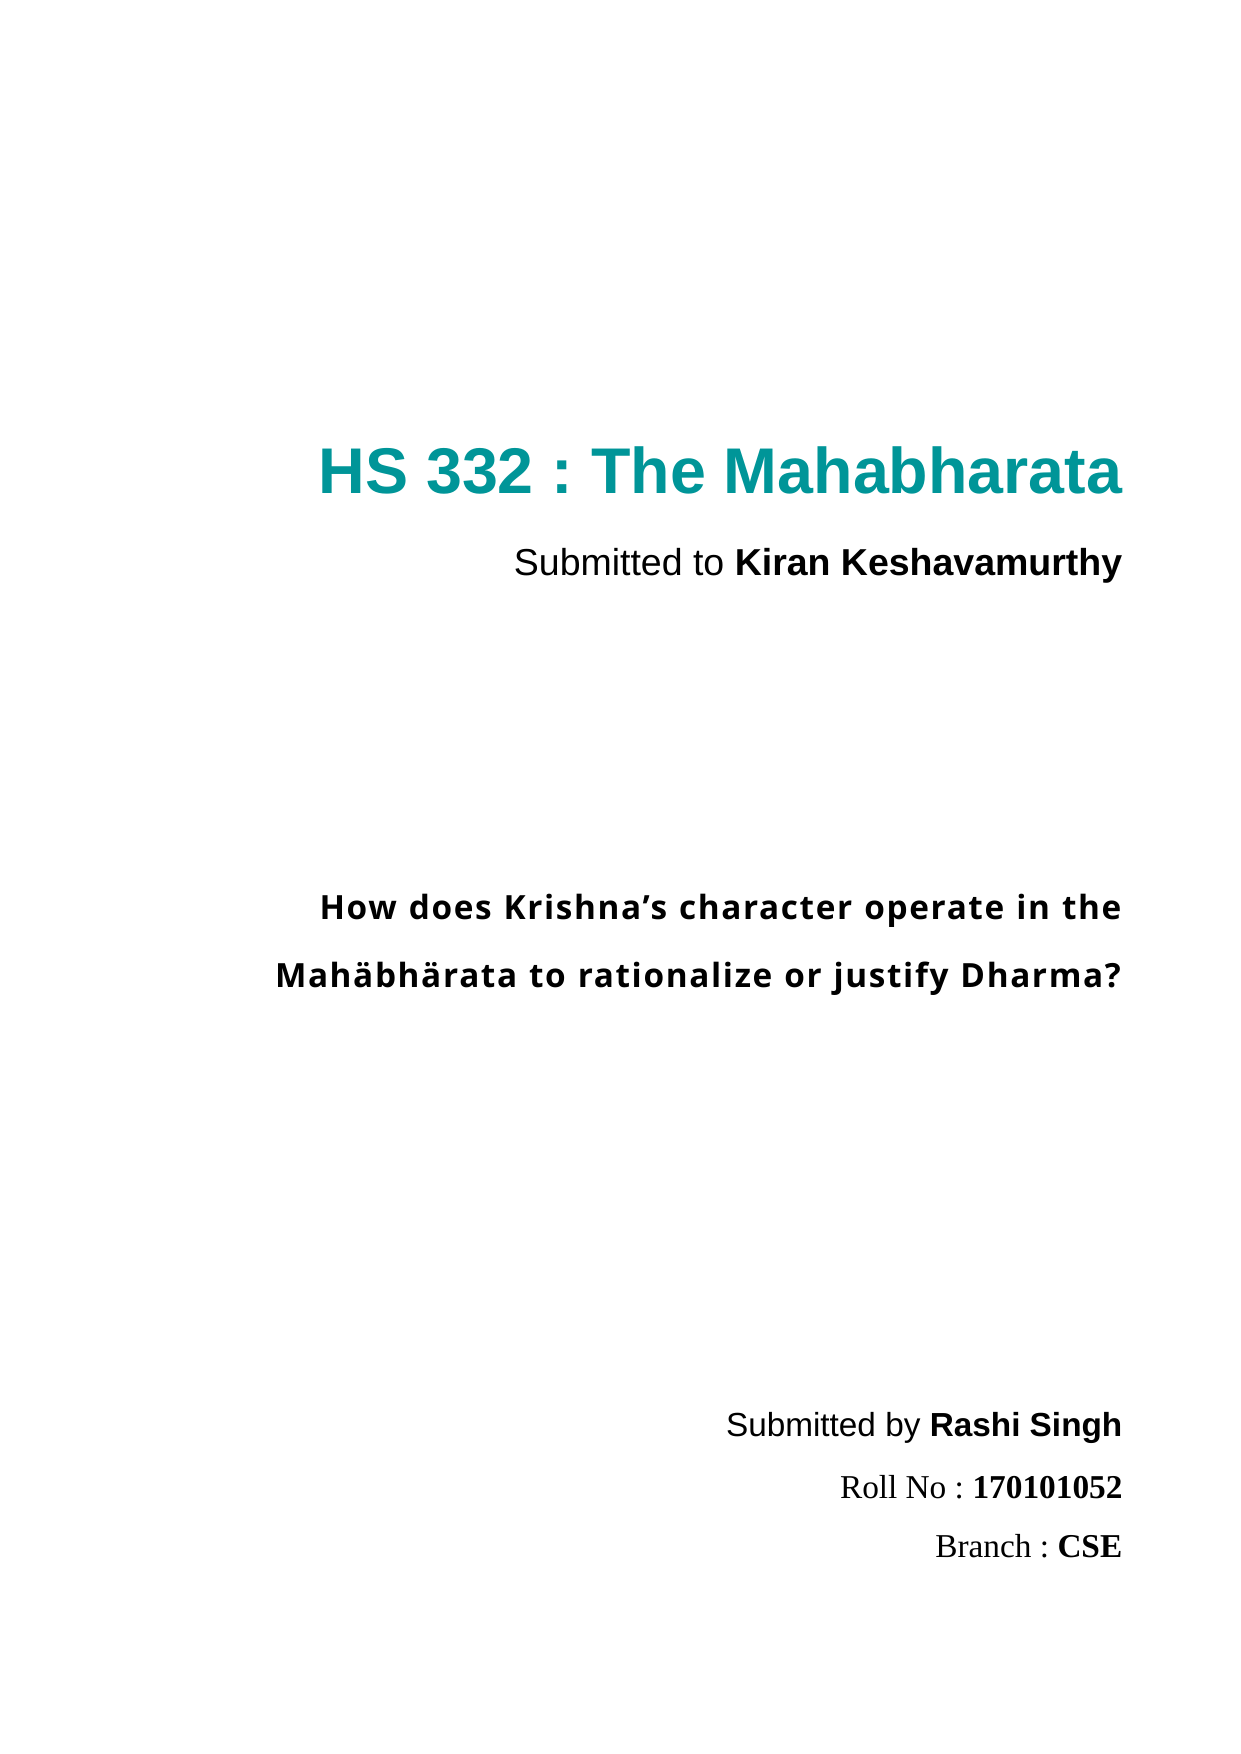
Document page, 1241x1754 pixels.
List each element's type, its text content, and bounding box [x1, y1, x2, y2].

subtitle Submitted to Kiran Keshavamurthy [118, 541, 1122, 584]
text Branch : CSE [118, 1526, 1122, 1565]
text How does Krishna’s character operate in the Mahäbhärata to rationalize or justify Dharma? [118, 884, 1122, 998]
subtitle HS 332 : The Mahabharata [118, 433, 1122, 507]
subtitle Submitted by Rashi Singh [118, 1405, 1122, 1443]
text Roll No : 170101052 [118, 1467, 1122, 1506]
